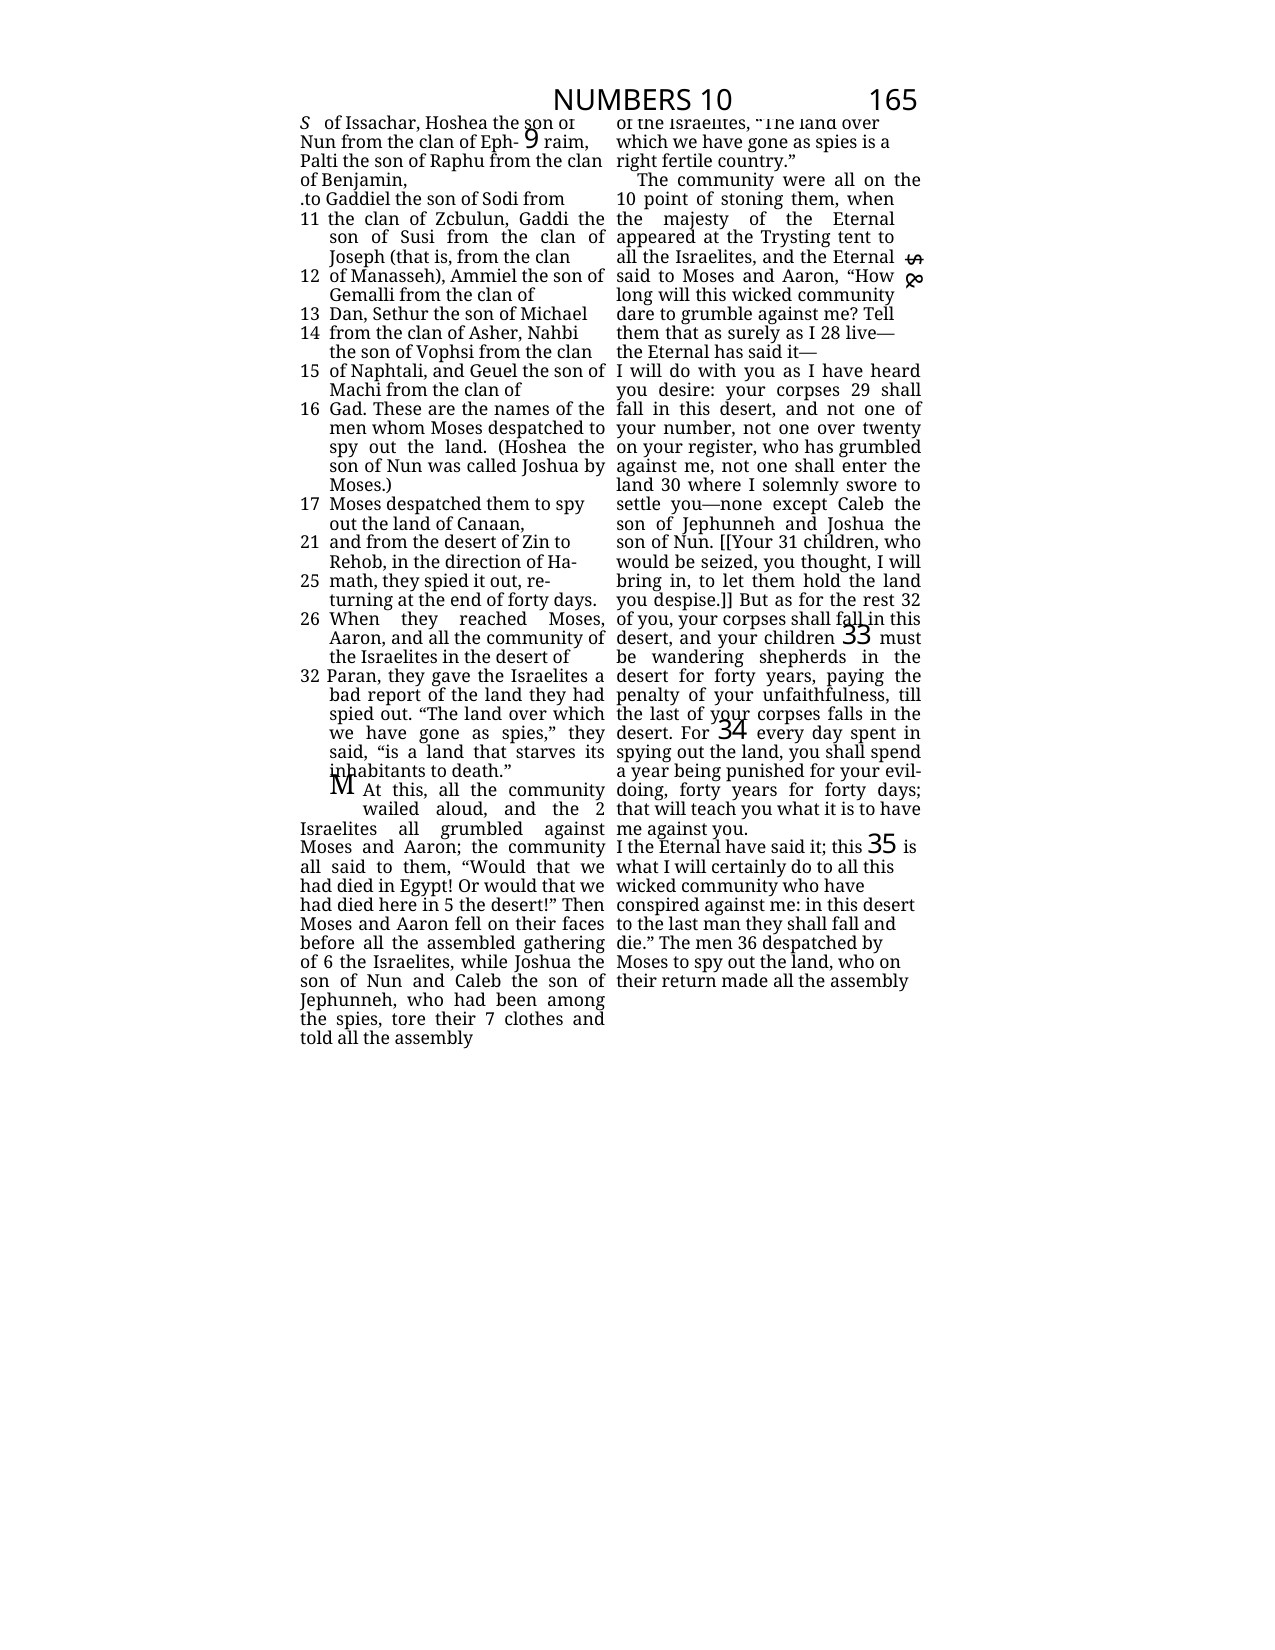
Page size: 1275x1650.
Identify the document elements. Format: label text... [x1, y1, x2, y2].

list math, they spied it out, re­turning at the end of forty days. [300, 572, 605, 610]
list the clan of Zcbulun, Gaddi the son of Susi from the clan of Joseph (that is, from the clan [300, 210, 605, 267]
list Gad. These are the names of the men whom Moses des­patched to spy out the land. (Hoshea the son of Nun was called Joshua by Moses.) [300, 400, 605, 496]
list Dan, Sethur the son of Michael [300, 305, 605, 324]
text 32 Paran, they gave the Israelites a bad report of the land they had spied out. “The land over which we have gone as spies,” they said, “is a land that starves its inhabitants to death.” [300, 667, 605, 782]
list from the clan of Asher, Nahbi the son of Vophsi from the clan [300, 324, 605, 362]
text I the Eternal have said it; this 35 is what I will certainly do to all this wicked community who have conspired against me: in this desert to the last man they shall fall and die.” The men 36 despatched by Moses to spy out the land, who on their return made all the assembly [616, 839, 921, 991]
list and from the desert of Zin to Rehob, in the direction of Ha- [300, 534, 605, 572]
list of Manasseh), Ammiel the son of Gemalli from the clan of [300, 267, 605, 305]
list When they reached Moses, Aaron, and all the community of the Israelites in the desert of [300, 610, 605, 667]
text I will do with you as I have heard you desire: your corpses 29 shall fall in this desert, and not one of your number, not one over twenty on your register, who has grumbled against me, not one shall enter the land 30 where I solemnly swore to settle you—none except Caleb the son of Jephunneh and Joshua the son of Nun. [[Your 31 children, who would be seized, you thought, I will bring in, to let them hold the land you despise.]] But as for the rest 32 of you, your corpses shall fall in this desert, and your children 33 must be wandering shepherds in the desert for forty years, paying the penalty of your un­faithfulness, till the last of your corpses falls in the desert. For 34 every day spent in spying out the land, you shall spend a year being punished for your evil-doing, forty years for forty days; that will teach you what it is to have me against you. [616, 362, 921, 839]
list Moses despatched them to spy out the land of Canaan, [300, 496, 605, 534]
text The community were all on the 10 point of stoning them, when the majesty of the Eternal appeared at the Trysting tent to all the Israelites, and the Eternal said to Moses and Aaron, “How long will this wicked community dare to grumble against me? Tell them that as surely as I 28 live—the Eternal has said it— [616, 172, 921, 362]
text of the Israelites, “The land over which we have gone as spies is a right fertile country.” [616, 114, 921, 172]
list of Naphtali, and Geuel the son of Machi from the clan of [300, 362, 605, 400]
text MAt this, all the community wailed aloud, and the 2 Israelites all grumbled against Moses and Aaron; the commu­nity all said to them, “Would that we had died in Egypt! Or would that we had died here in 5 the desert!” Then Moses and Aaron fell on their faces before all the assembled gathering of 6 the Israelites, while Joshua the son of Nun and Caleb the son of Jephunneh, who had been among the spies, tore their 7 clothes and told all the assembly [300, 782, 605, 1048]
text S of Issachar, Hoshea the son of Nun from the clan of Eph- 9 raim, Palti the son of Raphu from the clan of Benjamin, [300, 114, 605, 191]
text .to Gaddiel the son of Sodi from [300, 191, 605, 210]
text $ & [902, 253, 924, 295]
